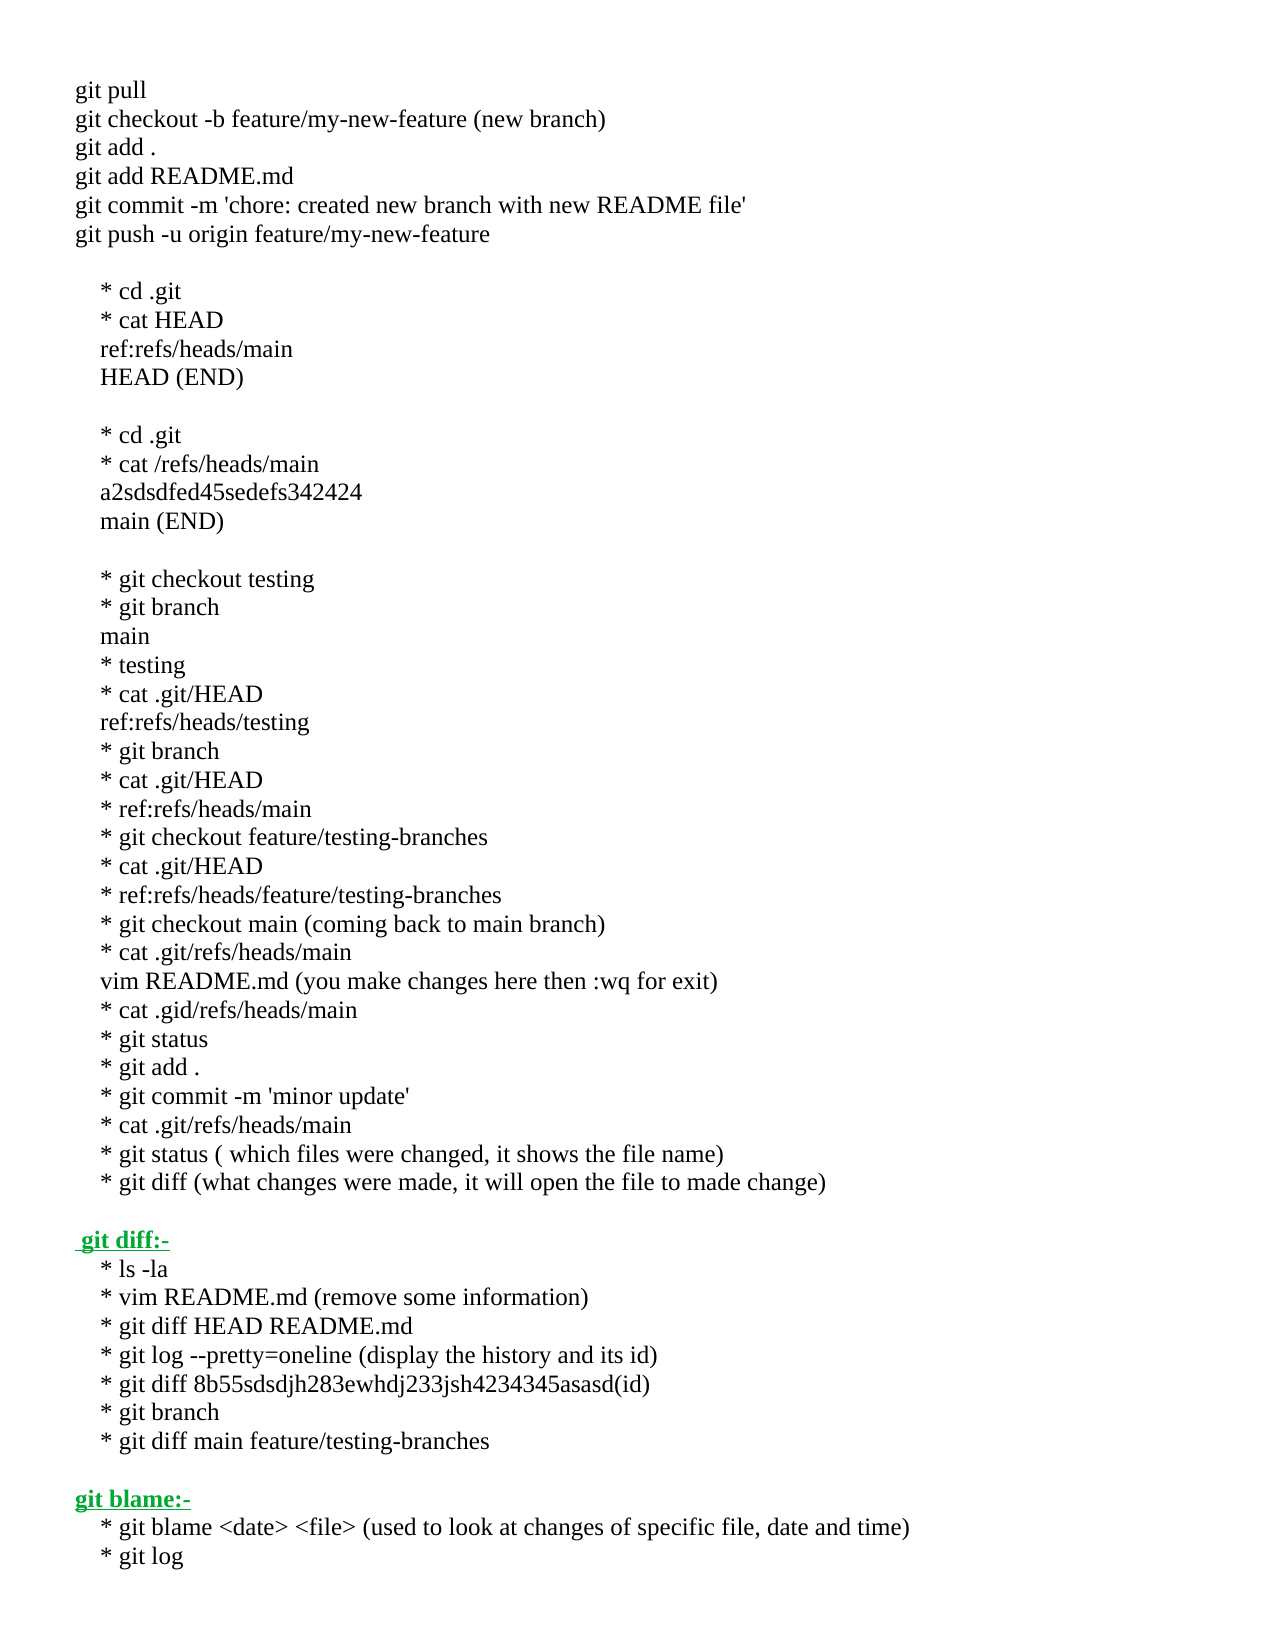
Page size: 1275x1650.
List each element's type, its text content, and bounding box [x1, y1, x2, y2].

text * git diff HEAD README.md [75, 1311, 1200, 1340]
text main (END) [75, 506, 1200, 535]
text * cat /refs/heads/main [75, 449, 1200, 477]
text * git branch [75, 592, 1200, 621]
text * cat HEAD [75, 305, 1200, 334]
text * git branch [75, 1397, 1200, 1426]
text main [75, 621, 1200, 650]
text * git diff 8b55sdsdjh283ewhdj233jsh4234345asasd(id) [75, 1369, 1200, 1397]
text * ls -la [75, 1254, 1200, 1282]
text * git checkout feature/testing-branches [75, 822, 1200, 851]
text * git checkout testing [75, 564, 1200, 592]
text * cat .git/HEAD [75, 765, 1200, 794]
text a2sdsdfed45sedefs342424 [75, 477, 1200, 506]
text * ref:refs/heads/main [75, 794, 1200, 822]
text * git log --pretty=oneline (display the history and its id) [75, 1340, 1200, 1369]
text git add . [75, 132, 1200, 161]
text * git commit -m 'minor update' [75, 1081, 1200, 1110]
text * cd .git [75, 420, 1200, 449]
text git blame:- [75, 1484, 1200, 1512]
text * git log [75, 1541, 1200, 1570]
text * git branch [75, 736, 1200, 765]
text * git add . [75, 1052, 1200, 1081]
text git checkout -b feature/my-new-feature (new branch) [75, 104, 1200, 132]
text * git status ( which files were changed, it shows the file name) [75, 1139, 1200, 1167]
text git add README.md [75, 161, 1200, 190]
text * cat .git/refs/heads/main [75, 937, 1200, 966]
text * git diff (what changes were made, it will open the file to made change) [75, 1167, 1200, 1196]
text HEAD (END) [75, 362, 1200, 391]
text * git status [75, 1024, 1200, 1052]
text * git blame <date> <file> (used to look at changes of specific file, date and time) [75, 1512, 1200, 1541]
text git push -u origin feature/my-new-feature [75, 219, 1200, 247]
text ref:refs/heads/testing [75, 707, 1200, 736]
text * vim README.md (remove some information) [75, 1282, 1200, 1311]
text ref:refs/heads/main [75, 334, 1200, 362]
text * cat .git/HEAD [75, 679, 1200, 707]
text * cd .git [75, 276, 1200, 305]
text * cat .gid/refs/heads/main [75, 995, 1200, 1024]
text * testing [75, 650, 1200, 679]
text * git checkout main (coming back to main branch) [75, 909, 1200, 937]
text * cat .git/refs/heads/main [75, 1110, 1200, 1139]
text * ref:refs/heads/feature/testing-branches [75, 880, 1200, 909]
text git diff:- [75, 1225, 1200, 1254]
text * cat .git/HEAD [75, 851, 1200, 880]
text git commit -m 'chore: created new branch with new README file' [75, 190, 1200, 219]
text git pull [75, 75, 1200, 104]
text * git diff main feature/testing-branches [75, 1426, 1200, 1455]
text vim README.md (you make changes here then :wq for exit) [75, 966, 1200, 995]
